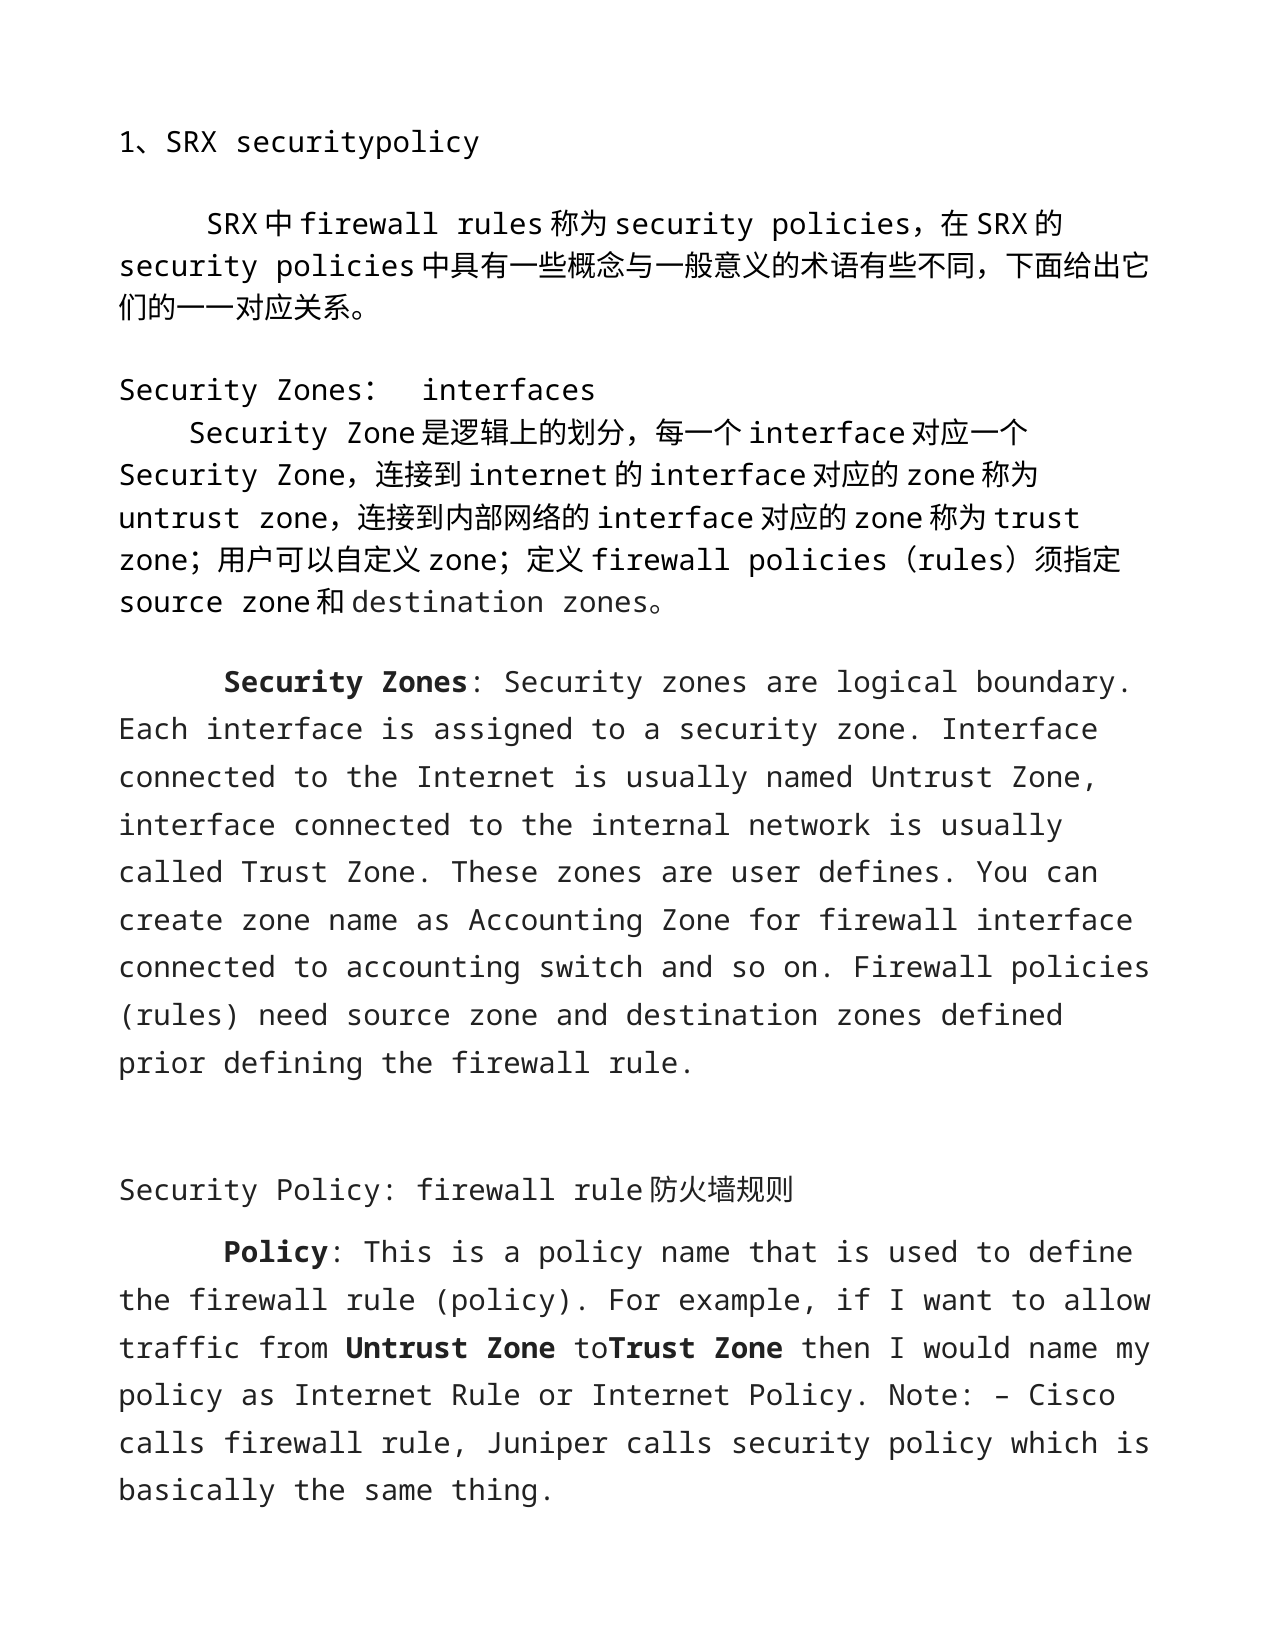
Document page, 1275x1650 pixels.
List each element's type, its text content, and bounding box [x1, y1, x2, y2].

text SRX中firewall rules称为security policies，在SRX的security policies中具有一些概念与一般意义的术语有些不同，下面给出它们的一一对应关系。 [118, 200, 1157, 327]
text Security Zone是逻辑上的划分，每一个interface对应一个Security Zone，连接到internet的interface对应的zone称为untrust zone，连接到内部网络的interface对应的zone称为trust zone；用户可以自定义zone；定义firewall policies（rules）须指定source zone和destination zones。 [118, 409, 1157, 621]
text Policy: This is a policy name that is used to define the firewall rule (policy). For example, if I want to allow traffic from Untrust Zone toTrust Zone then I would name my policy as Internet Rule or Internet Policy. Note: – Cisco calls firewall rule, Juniper calls security policy which is basically the same thing. [118, 1232, 1157, 1509]
text Security Zones： interfaces [118, 367, 1157, 409]
text Security Zones: Security zones are logical boundary. Each interface is assigned to a security zone. Interface connected to the Internet is usually named Untrust Zone, interface connected to the internal network is usually called Trust Zone. These zones are user defines. You can create zone name as Accounting Zone for firewall interface connected to accounting switch and so on. Firewall policies (rules) need source zone and destination zones defined prior defining the firewall rule. [118, 661, 1157, 1082]
text 1、SRX securitypolicy [118, 118, 1157, 161]
text Security Policy: firewall rule防火墙规则 [118, 1166, 1157, 1209]
